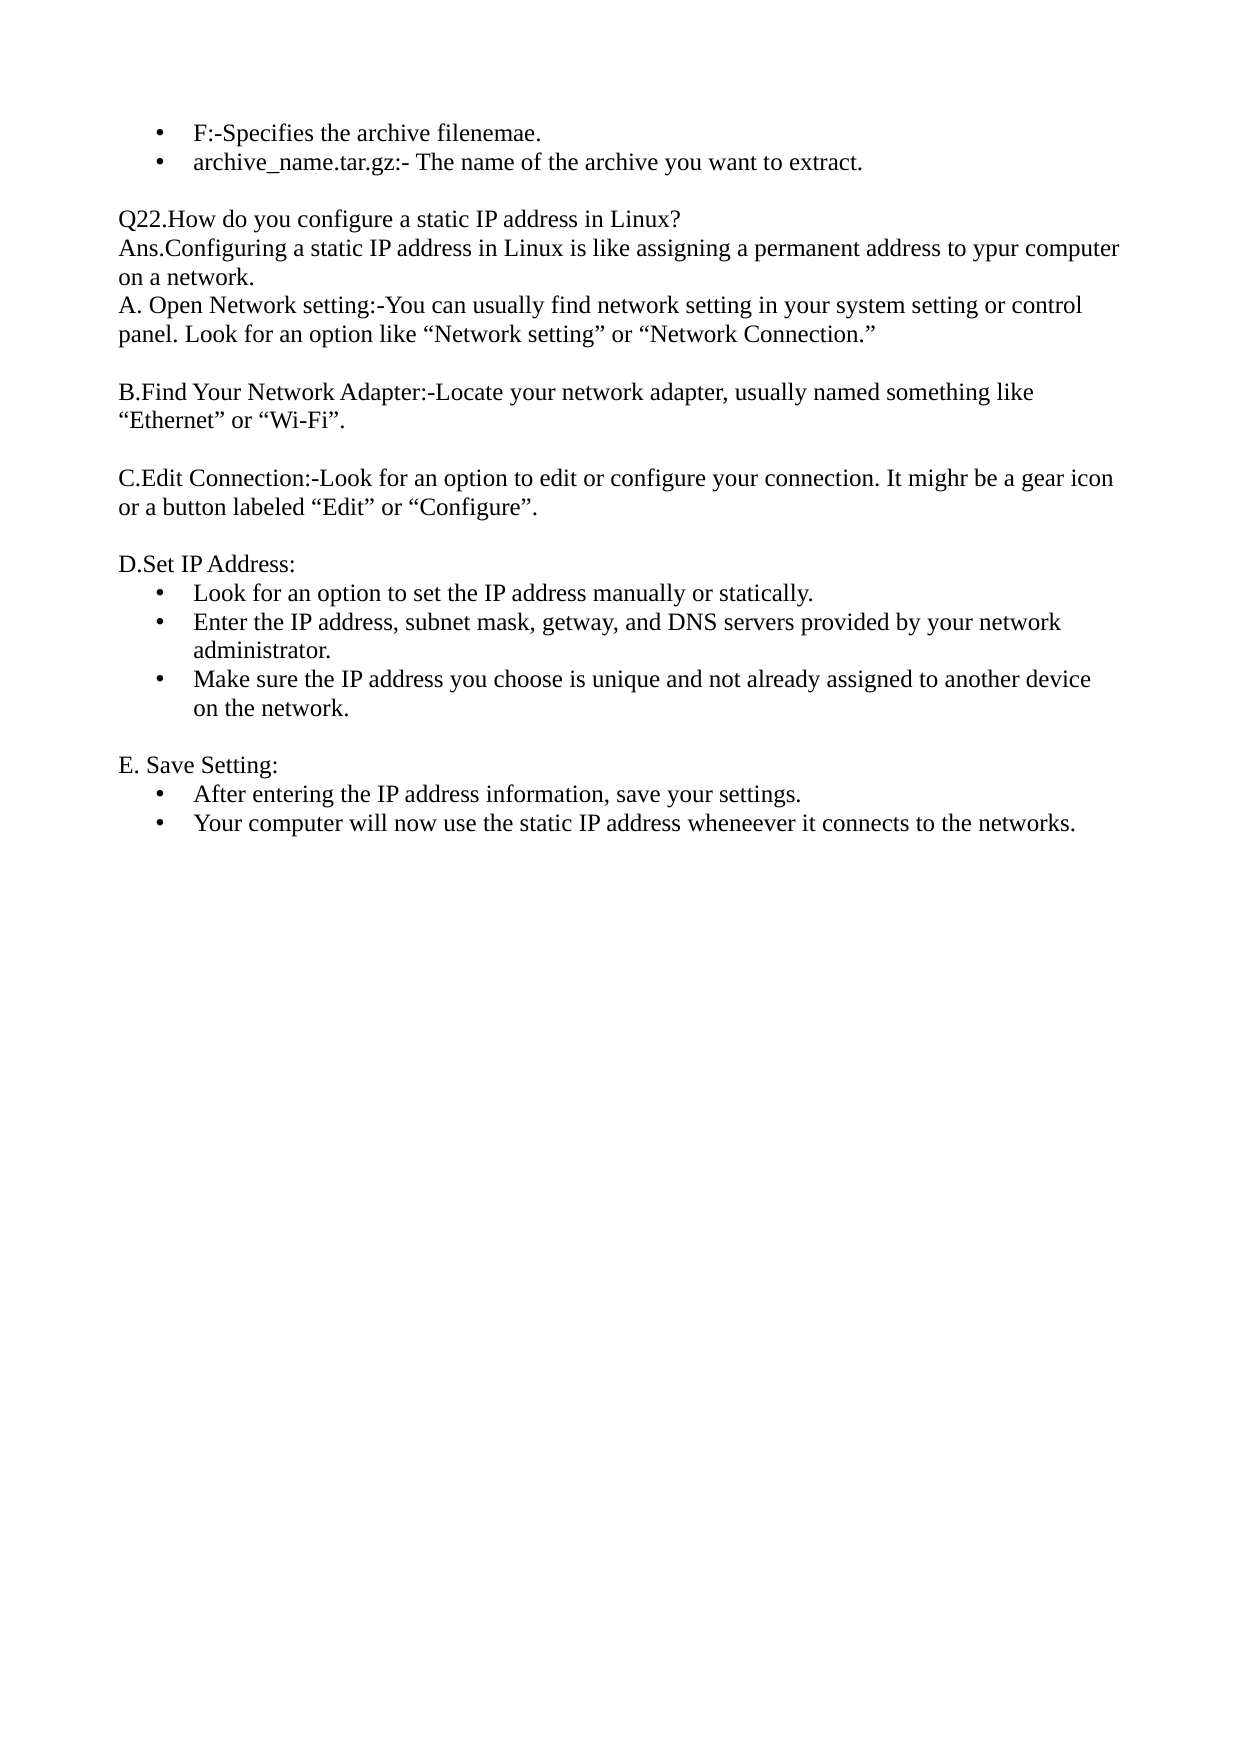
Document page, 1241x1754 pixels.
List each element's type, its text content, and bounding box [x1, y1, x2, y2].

text A. Open Network setting:-You can usually find network setting in your system setting or control panel. Look for an option like “Network setting” or “Network Connection.” [118, 291, 1122, 348]
text Ans.Configuring a static IP address in Linux is like assigning a permanent address to ypur computer on a network. [118, 233, 1122, 291]
text B.Find Your Network Adapter:-Locate your network adapter, usually named something like “Ethernet” or “Wi-Fi”. [118, 377, 1122, 434]
list Make sure the IP address you choose is unique and not already assigned to another device on the network. [156, 664, 1122, 722]
text E. Save Setting: [118, 751, 1122, 779]
list F:-Specifies the archive filenemae. [156, 118, 1122, 147]
list archive_name.tar.gz:- The name of the archive you want to extract. [156, 147, 1122, 176]
text Q22.How do you configure a static IP address in Linux? [118, 204, 1122, 233]
list After entering the IP address information, save your settings. [156, 779, 1122, 808]
text D.Set IP Address: [118, 549, 1122, 578]
list Enter the IP address, subnet mask, getway, and DNS servers provided by your network administrator. [156, 607, 1122, 664]
list Look for an option to set the IP address manually or statically. [156, 578, 1122, 607]
list Your computer will now use the static IP address wheneever it connects to the networks. [156, 808, 1122, 837]
text C.Edit Connection:-Look for an option to edit or configure your connection. It mighr be a gear icon or a button labeled “Edit” or “Configure”. [118, 463, 1122, 521]
